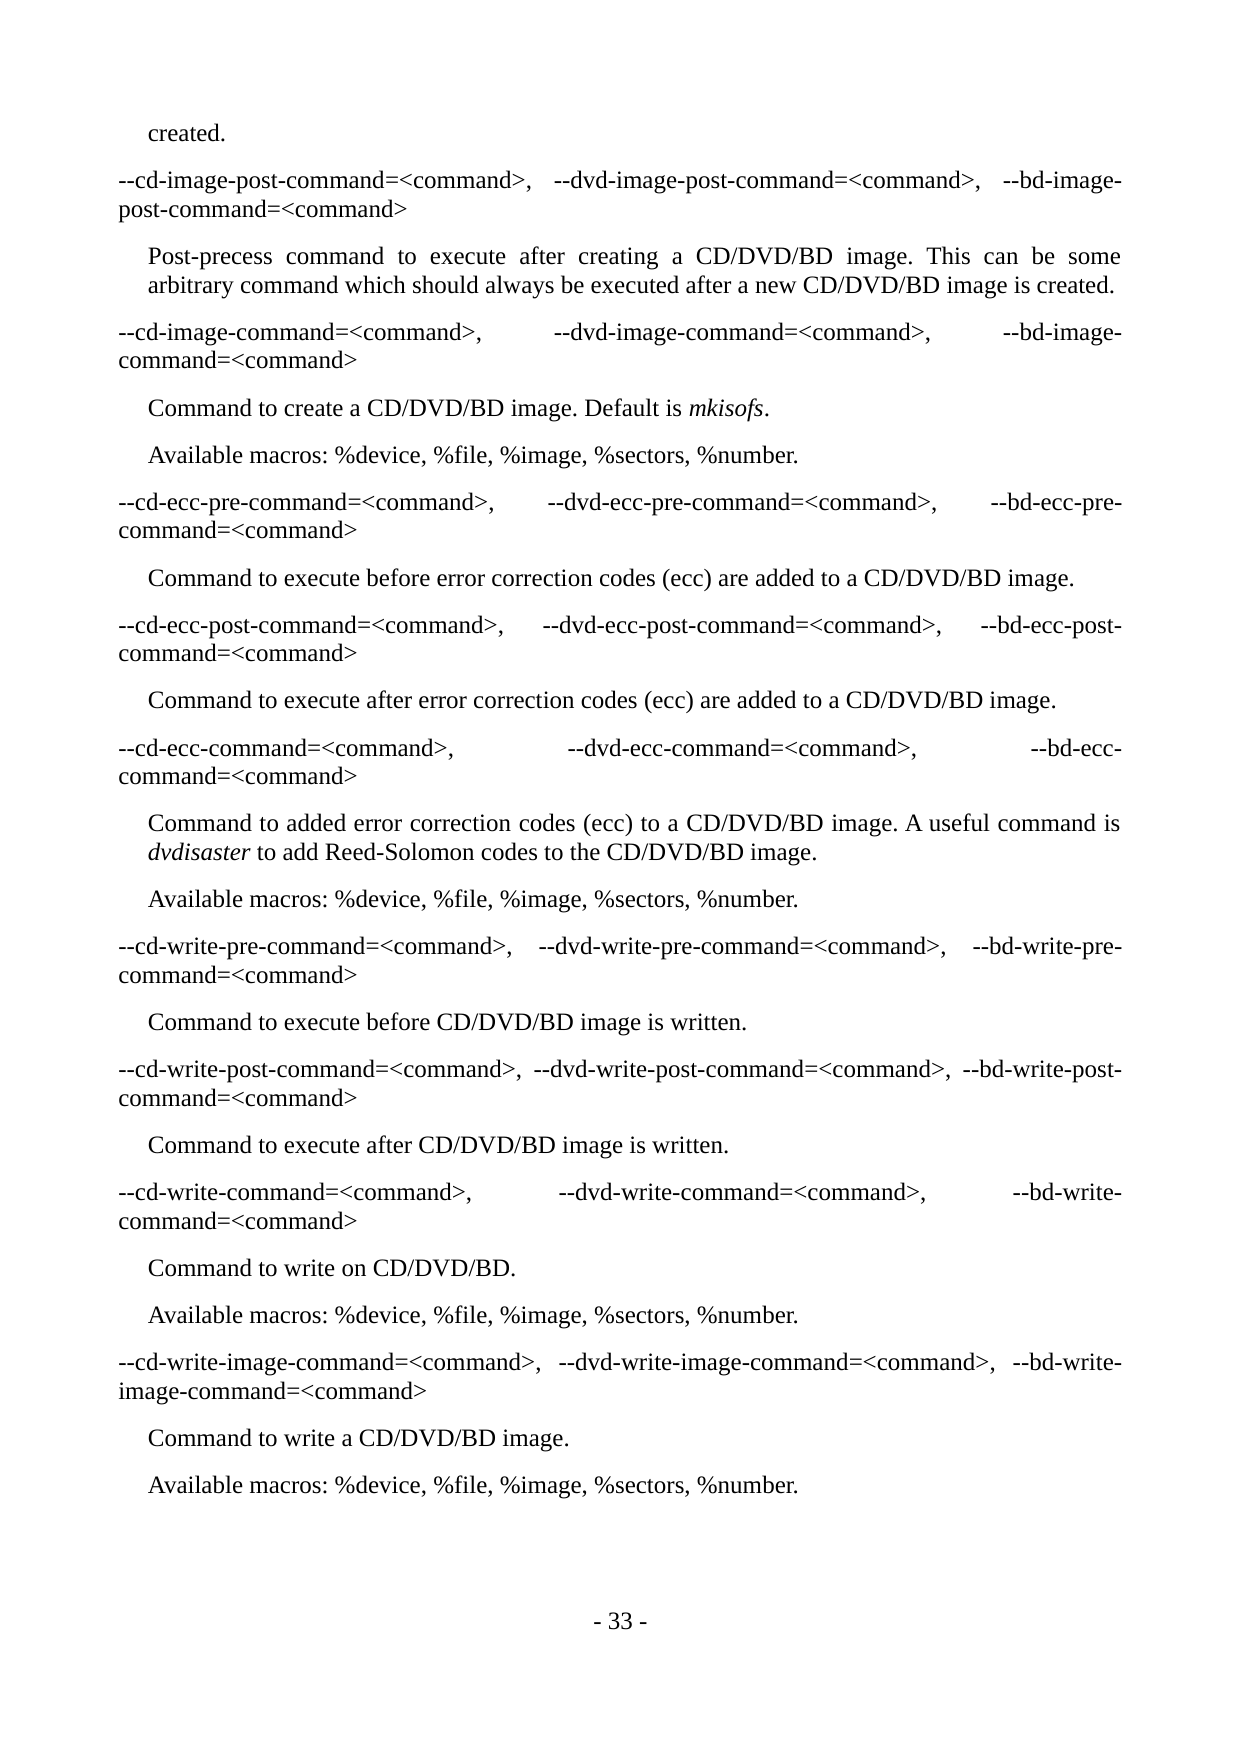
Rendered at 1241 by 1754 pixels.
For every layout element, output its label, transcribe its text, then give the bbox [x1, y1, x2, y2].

text Available macros: %device, %file, %image, %sectors, %number. [148, 884, 1122, 913]
title --cd-image-post-command=<command>, --dvd-image-post-command=<command>, --bd-image-post-command=<command> [118, 165, 1122, 223]
text Available macros: %device, %file, %image, %sectors, %number. [148, 1300, 1122, 1329]
title --cd-ecc-post-command=<command>, --dvd-ecc-post-command=<command>, --bd-ecc-post-command=<command> [118, 610, 1122, 667]
text Available macros: %device, %file, %image, %sectors, %number. [148, 1470, 1122, 1499]
title --cd-write-pre-command=<command>, --dvd-write-pre-command=<command>, --bd-write-pre-command=<command> [118, 931, 1122, 989]
title --cd-write-post-command=<command>, --dvd-write-post-command=<command>, --bd-write-post-command=<command> [118, 1054, 1122, 1112]
text Command to added error correction codes (ecc) to a CD/DVD/BD image. A useful command is dvdisaster to add Reed-Solomon codes to the CD/DVD/BD image. [148, 808, 1122, 866]
text Command to execute before error correction codes (ecc) are added to a CD/DVD/BD image. [148, 563, 1122, 591]
title --cd-write-image-command=<command>, --dvd-write-image-command=<command>, --bd-write-image-command=<command> [118, 1347, 1122, 1405]
text Post-precess command to execute after creating a CD/DVD/BD image. This can be some arbitrary command which should always be executed after a new CD/DVD/BD image is created. [148, 241, 1122, 298]
text Command to execute after error correction codes (ecc) are added to a CD/DVD/BD image. [148, 686, 1122, 714]
title --cd-image-command=<command>, --dvd-image-command=<command>, --bd-image-command=<command> [118, 317, 1122, 374]
text Command to write on CD/DVD/BD. [148, 1253, 1122, 1282]
title --cd-ecc-command=<command>, --dvd-ecc-command=<command>, --bd-ecc-command=<command> [118, 733, 1122, 790]
text Command to execute after CD/DVD/BD image is written. [148, 1130, 1122, 1159]
text Command to write a CD/DVD/BD image. [148, 1423, 1122, 1452]
title --cd-ecc-pre-command=<command>, --dvd-ecc-pre-command=<command>, --bd-ecc-pre-command=<command> [118, 487, 1122, 544]
text created. [148, 118, 1122, 147]
text Available macros: %device, %file, %image, %sectors, %number. [148, 440, 1122, 468]
text Command to execute before CD/DVD/BD image is written. [148, 1007, 1122, 1036]
title --cd-write-command=<command>, --dvd-write-command=<command>, --bd-write-command=<command> [118, 1177, 1122, 1235]
text Command to create a CD/DVD/BD image. Default is mkisofs. [148, 393, 1122, 421]
